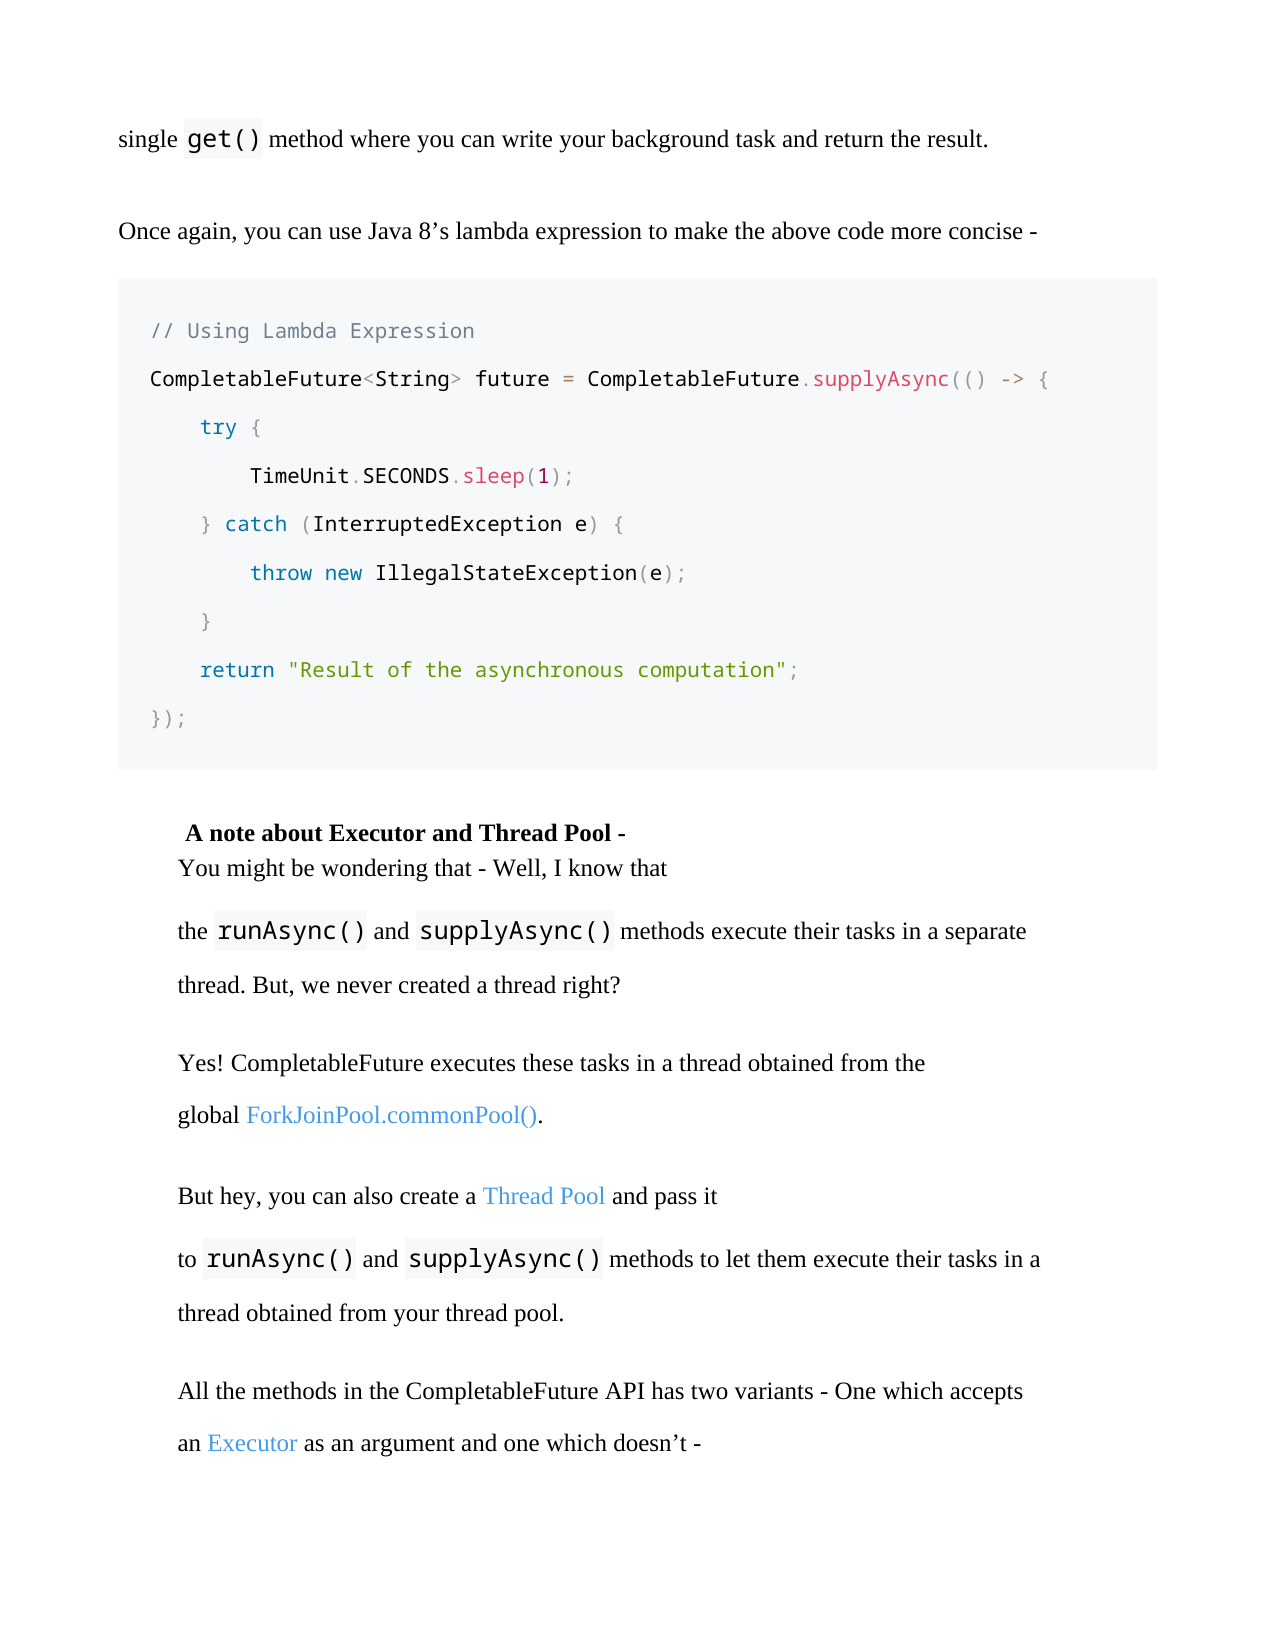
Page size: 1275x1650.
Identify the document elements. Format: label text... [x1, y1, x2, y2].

text single [118, 118, 184, 158]
text // Using Lambda Expression [119, 279, 1157, 327]
text } [290, 570, 296, 579]
text } [351, 569, 359, 577]
text But hey, you can also create a Thread Pool and pass it to runAsync() and supplyAsync() methods to let them execute their tasks in a thread obtained from your thread pool. [177, 1181, 1098, 1327]
text } [301, 569, 309, 577]
text get() method where you can write your background task and return the result. [185, 118, 1157, 158]
text return "Result of the asynchronous computation"; [119, 617, 1157, 666]
text All the methods in the CompletableFuture API has two variants - One which accepts an Executor as an argument and one which doesn’t - [177, 1376, 1098, 1457]
text CompletableFuture<String> future = CompletableFuture.supplyAsync(() -> { [119, 327, 1157, 375]
text } [119, 569, 1157, 617]
text try { [119, 375, 1157, 423]
subtitle A note about Executor and Thread Pool - [185, 818, 1098, 847]
text TimeUnit.SECONDS.sleep(1); [119, 423, 1157, 472]
text }); [119, 666, 1157, 769]
text Yes! CompletableFuture executes these tasks in a thread obtained from the global ForkJoinPool.commonPool(). [177, 1048, 1098, 1129]
text throw new IllegalStateException(e); [119, 520, 1157, 569]
text } catch (InterruptedException e) { [119, 472, 1157, 520]
text You might be wondering that - Well, I know that the runAsync() and supplyAsync() methods execute their tasks in a separate thread. But, we never created a thread right? [177, 853, 1098, 999]
text } [615, 570, 621, 579]
text Once again, you can use Java 8’s lambda expression to make the above code more concise - [118, 216, 1157, 244]
text } [427, 569, 433, 579]
